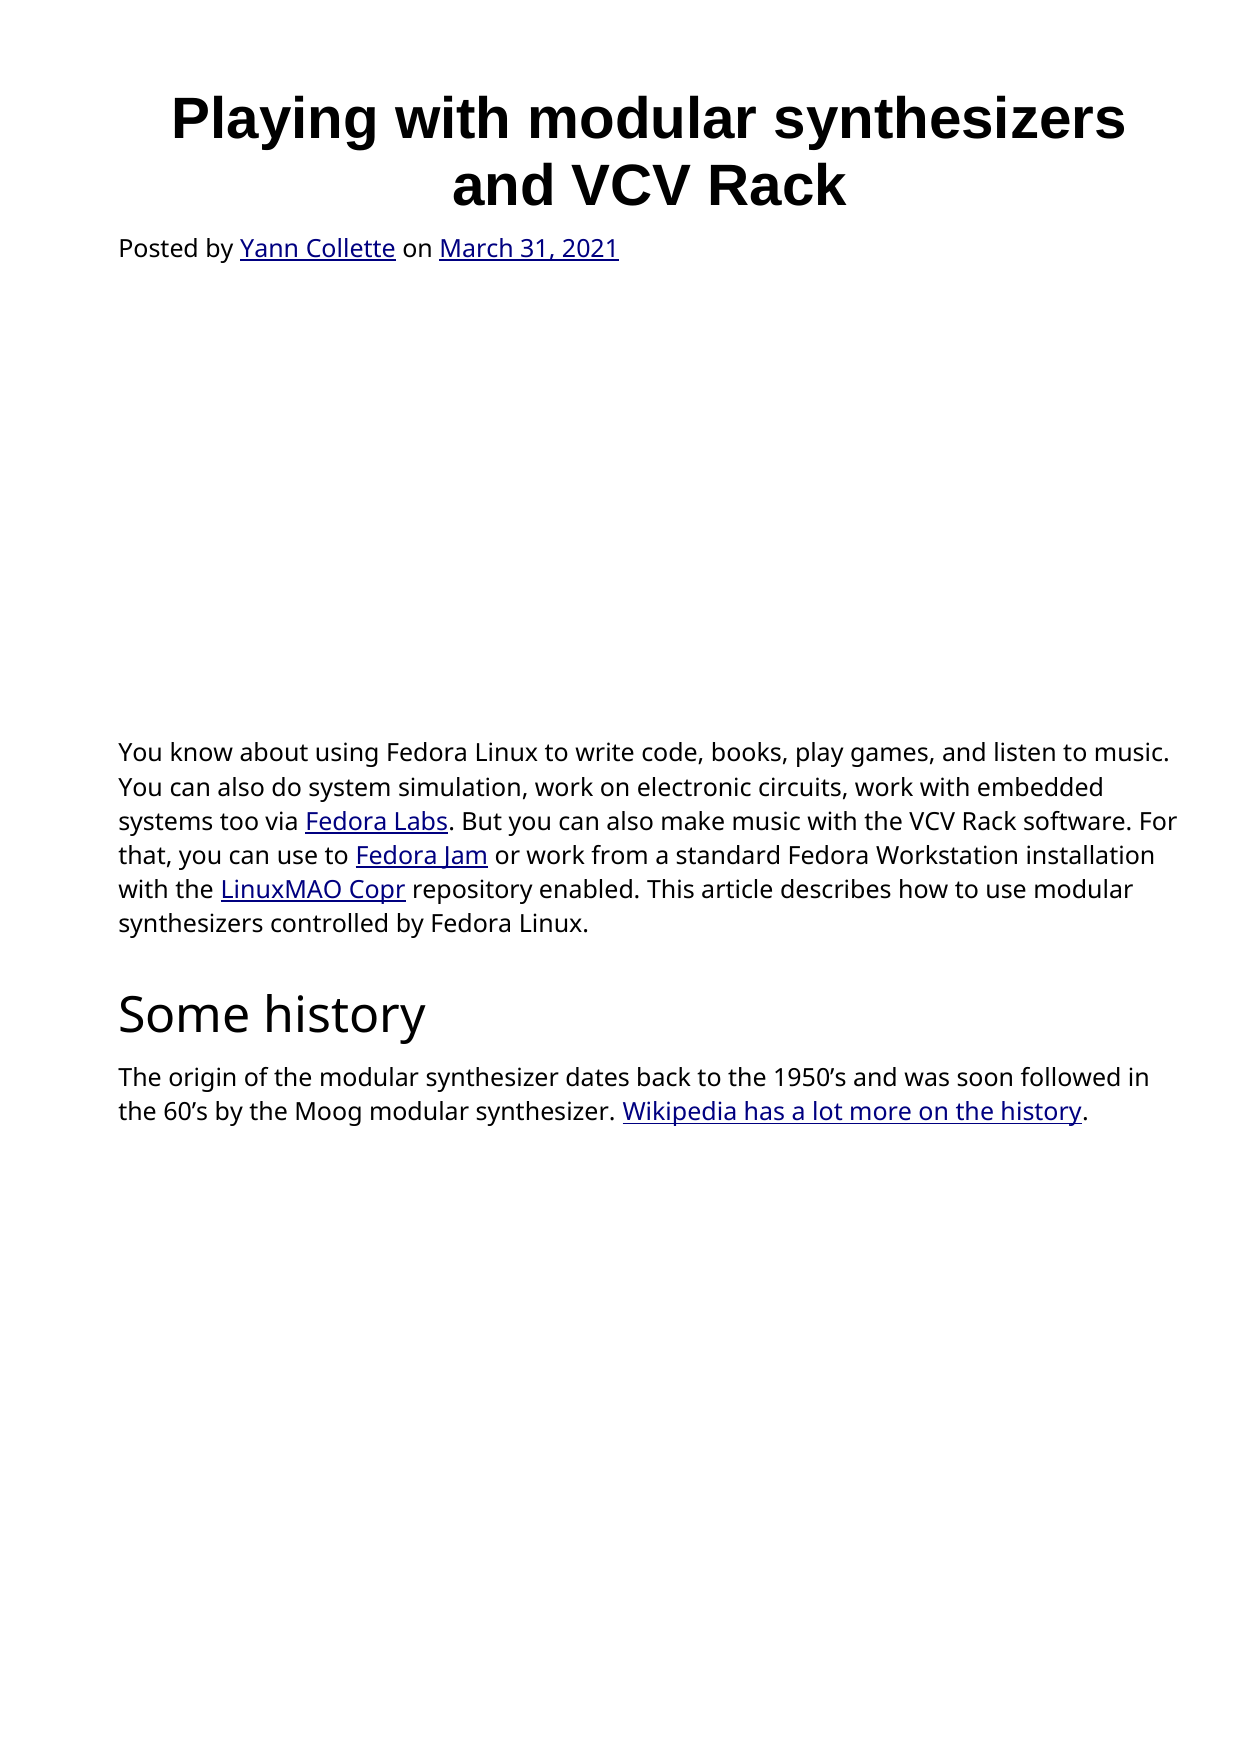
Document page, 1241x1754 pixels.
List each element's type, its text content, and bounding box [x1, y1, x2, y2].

text The origin of the modular synthesizer dates back to the 1950’s and was soon followed in the 60’s by the Moog modular synthesizer. Wikipedia has a lot more on the history. [118, 1060, 1181, 1128]
text Posted by Yann Collette on March 31, 2021 [118, 231, 1181, 265]
title Playing with modular synthesizers and VCV Rack [118, 84, 1181, 218]
subtitle Some history [118, 979, 1181, 1047]
text You know about using Fedora Linux to write code, books, play games, and listen to music. You can also do system simulation, work on electronic circuits, work with embedded systems too via Fedora Labs. But you can also make music with the VCV Rack software. For that, you can use to Fedora Jam or work from a standard Fedora Workstation installation with the LinuxMAO Copr repository enabled. This article describes how to use modular synthesizers controlled by Fedora Linux. [118, 735, 1181, 939]
